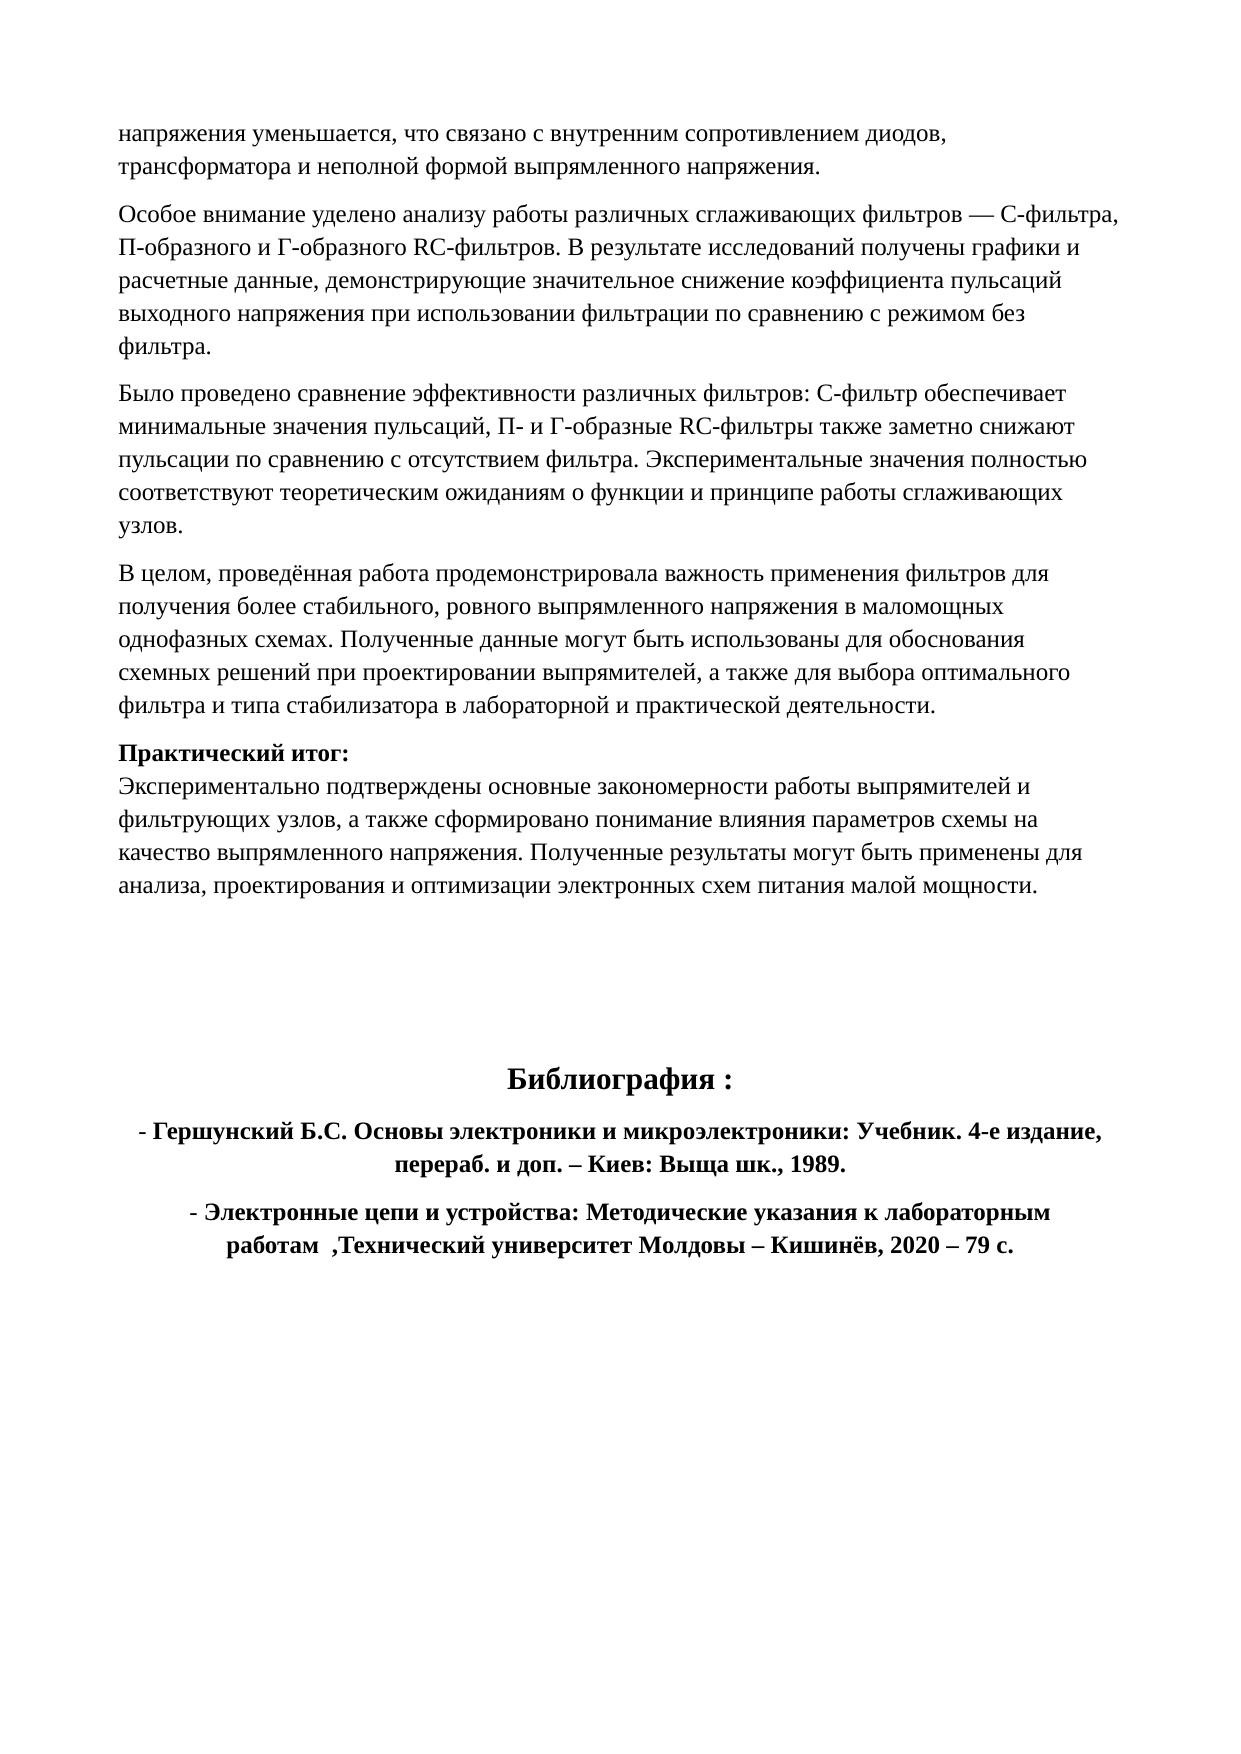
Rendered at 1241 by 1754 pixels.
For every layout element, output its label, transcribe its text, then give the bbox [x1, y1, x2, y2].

text напряжения уменьшается, что связано с внутренним сопротивлением диодов, трансформатора и неполной формой выпрямленного напряжения. [118, 118, 1122, 180]
text Практический итог: Экспериментально подтверждены основные закономерности работы выпрямителей и фильтрующих узлов, а также сформировано понимание влияния параметров схемы на качество выпрямленного напряжения. Полученные результаты могут быть применены для анализа, проектирования и оптимизации электронных схем питания малой мощности. [118, 738, 1122, 899]
text В целом, проведённая работа продемонстрировала важность применения фильтров для получения более стабильного, ровного выпрямленного напряжения в маломощных однофазных схемах. Полученные данные могут быть использованы для обоснования схемных решений при проектировании выпрямителей, а также для выбора оптимального фильтра и типа стабилизатора в лабораторной и практической деятельности. [118, 558, 1122, 719]
text Было проведено сравнение эффективности различных фильтров: С-фильтр обеспечивает минимальные значения пульсаций, П- и Г-образные RC-фильтры также заметно снижают пульсации по сравнению с отсутствием фильтра. Экспериментальные значения полностью соответствуют теоретическим ожиданиям о функции и принципе работы сглаживающих узлов. [118, 378, 1122, 539]
text - Электронные цепи и устройства: Методические указания к лабораторным работам ,Технический университет Молдовы – Кишинёв, 2020 – 79 с. [118, 1197, 1122, 1258]
text - Гершунский Б.С. Основы электроники и микроэлектроники: Учебник. 4-е издание, перераб. и доп. – Киев: Выща шк., 1989. [118, 1116, 1122, 1178]
text Особое внимание уделено анализу работы различных сглаживающих фильтров — С-фильтра, П-образного и Г-образного RC-фильтров. В результате исследований получены графики и расчетные данные, демонстрирующие значительное снижение коэффициента пульсаций выходного напряжения при использовании фильтрации по сравнению с режимом без фильтра. [118, 199, 1122, 359]
text Библиография : [118, 1060, 1122, 1096]
